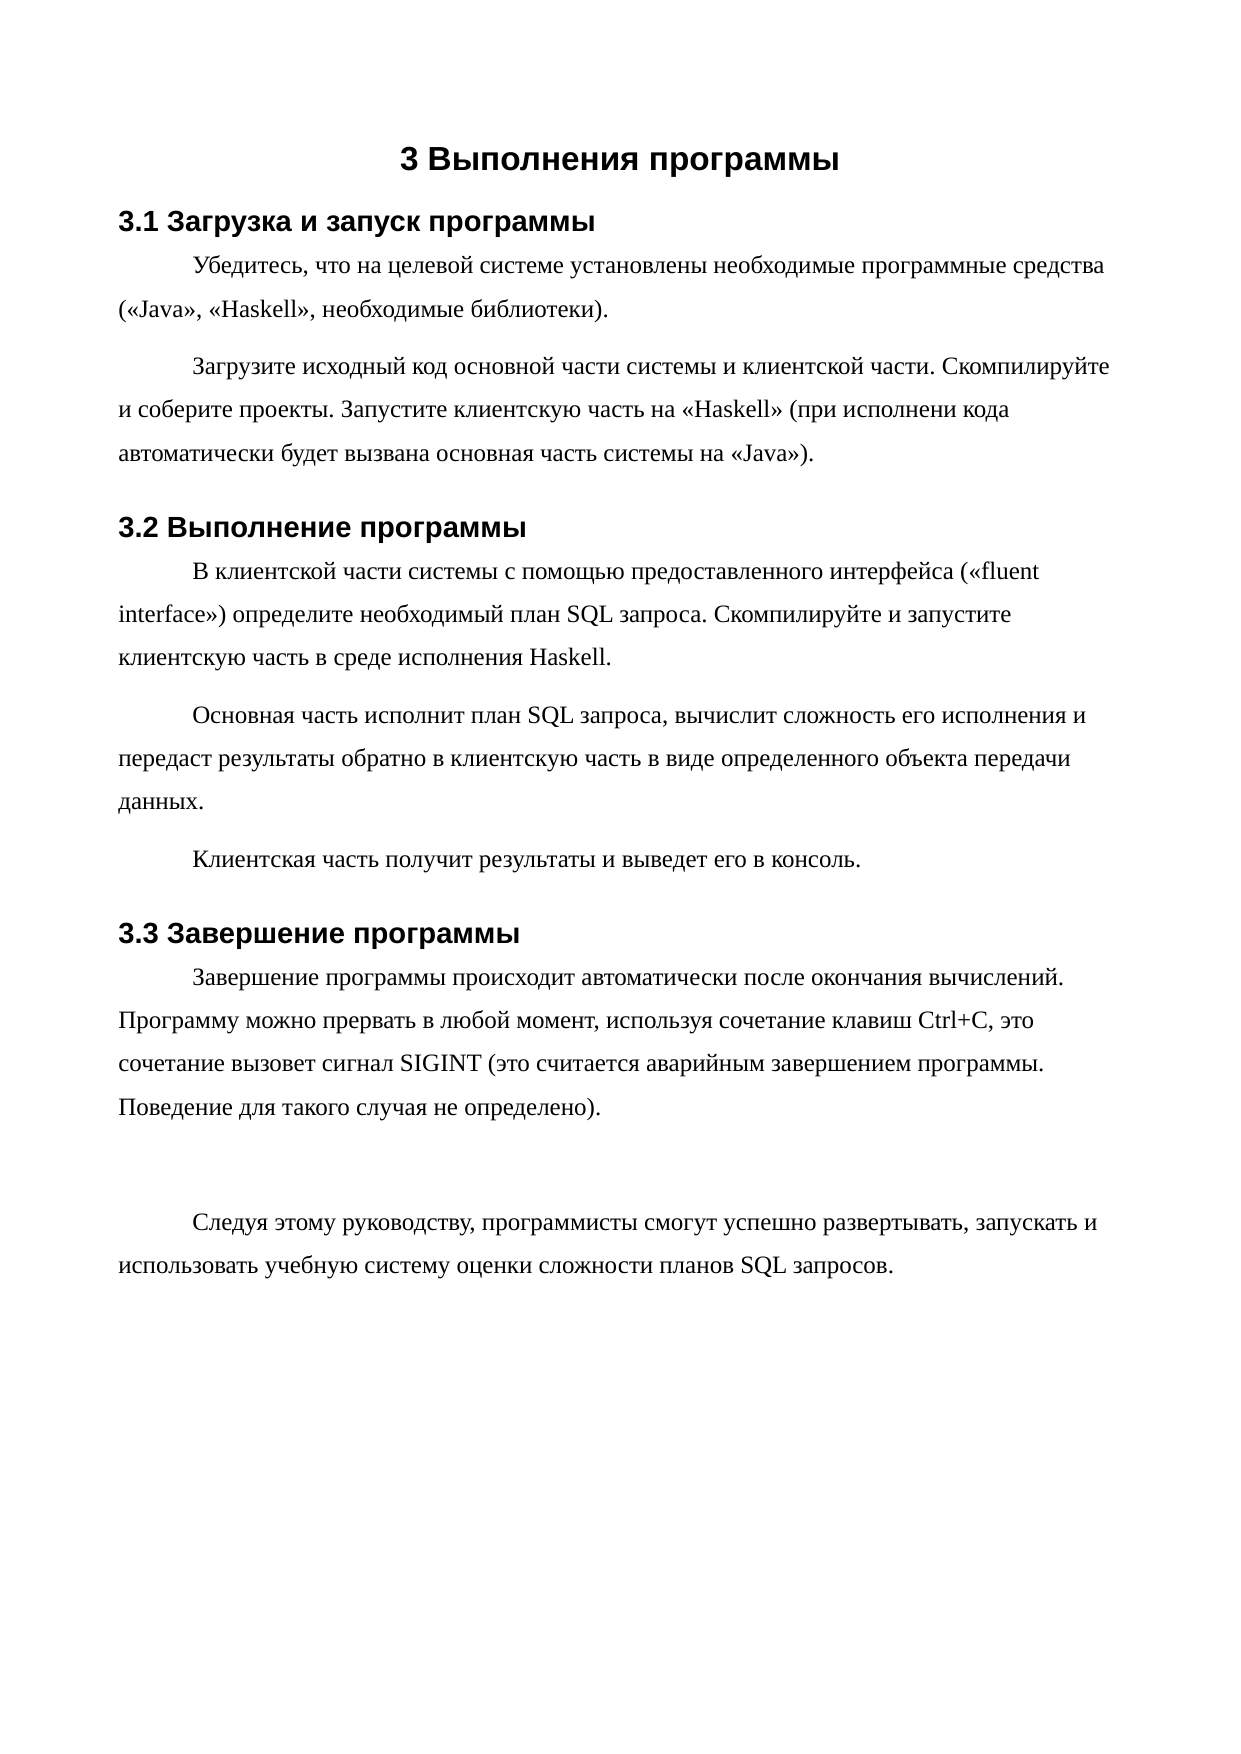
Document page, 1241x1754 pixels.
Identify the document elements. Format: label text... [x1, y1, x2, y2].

text В клиентской части системы с помощью предоставленного интерфейса («fluent interface») определите необходимый план SQL запроса. Скомпилируйте и запустите клиентскую часть в среде исполнения Haskell. [118, 556, 1122, 671]
subtitle 3 Выполнения программы [118, 139, 1122, 177]
subtitle 3.1 Загрузка и запуск программы [118, 204, 1122, 238]
text Основная часть исполнит план SQL запроса, вычислит сложность его исполнения и передаст результаты обратно в клиентскую часть в виде определенного объекта передачи данных. [118, 700, 1122, 815]
text Следуя этому руководству, программисты смогут успешно развертывать, запускать и использовать учебную систему оценки сложности планов SQL запросов. [118, 1207, 1122, 1279]
text Завершение программы происходит автоматически после окончания вычислений. Программу можно прервать в любой момент, используя сочетание клавиш Ctrl+C, это сочетание вызовет сигнал SIGINT (это считается аварийным завершением программы. Поведение для такого случая не определено). [118, 962, 1122, 1120]
subtitle 3.2 Выполнение программы [118, 510, 1122, 543]
subtitle 3.3 Завершение программы [118, 916, 1122, 950]
text Клиентская часть получит результаты и выведет его в консоль. [118, 844, 1122, 873]
text Загрузите исходный код основной части системы и клиентской части. Скомпилируйте и соберите проекты. Запустите клиентскую часть на «Haskell» (при исполнени кода автоматически будет вызвана основная часть системы на «Java»). [118, 351, 1122, 466]
text Убедитесь, что на целевой системе установлены необходимые программные средства («Java», «Haskell», необходимые библиотеки). [118, 251, 1122, 322]
